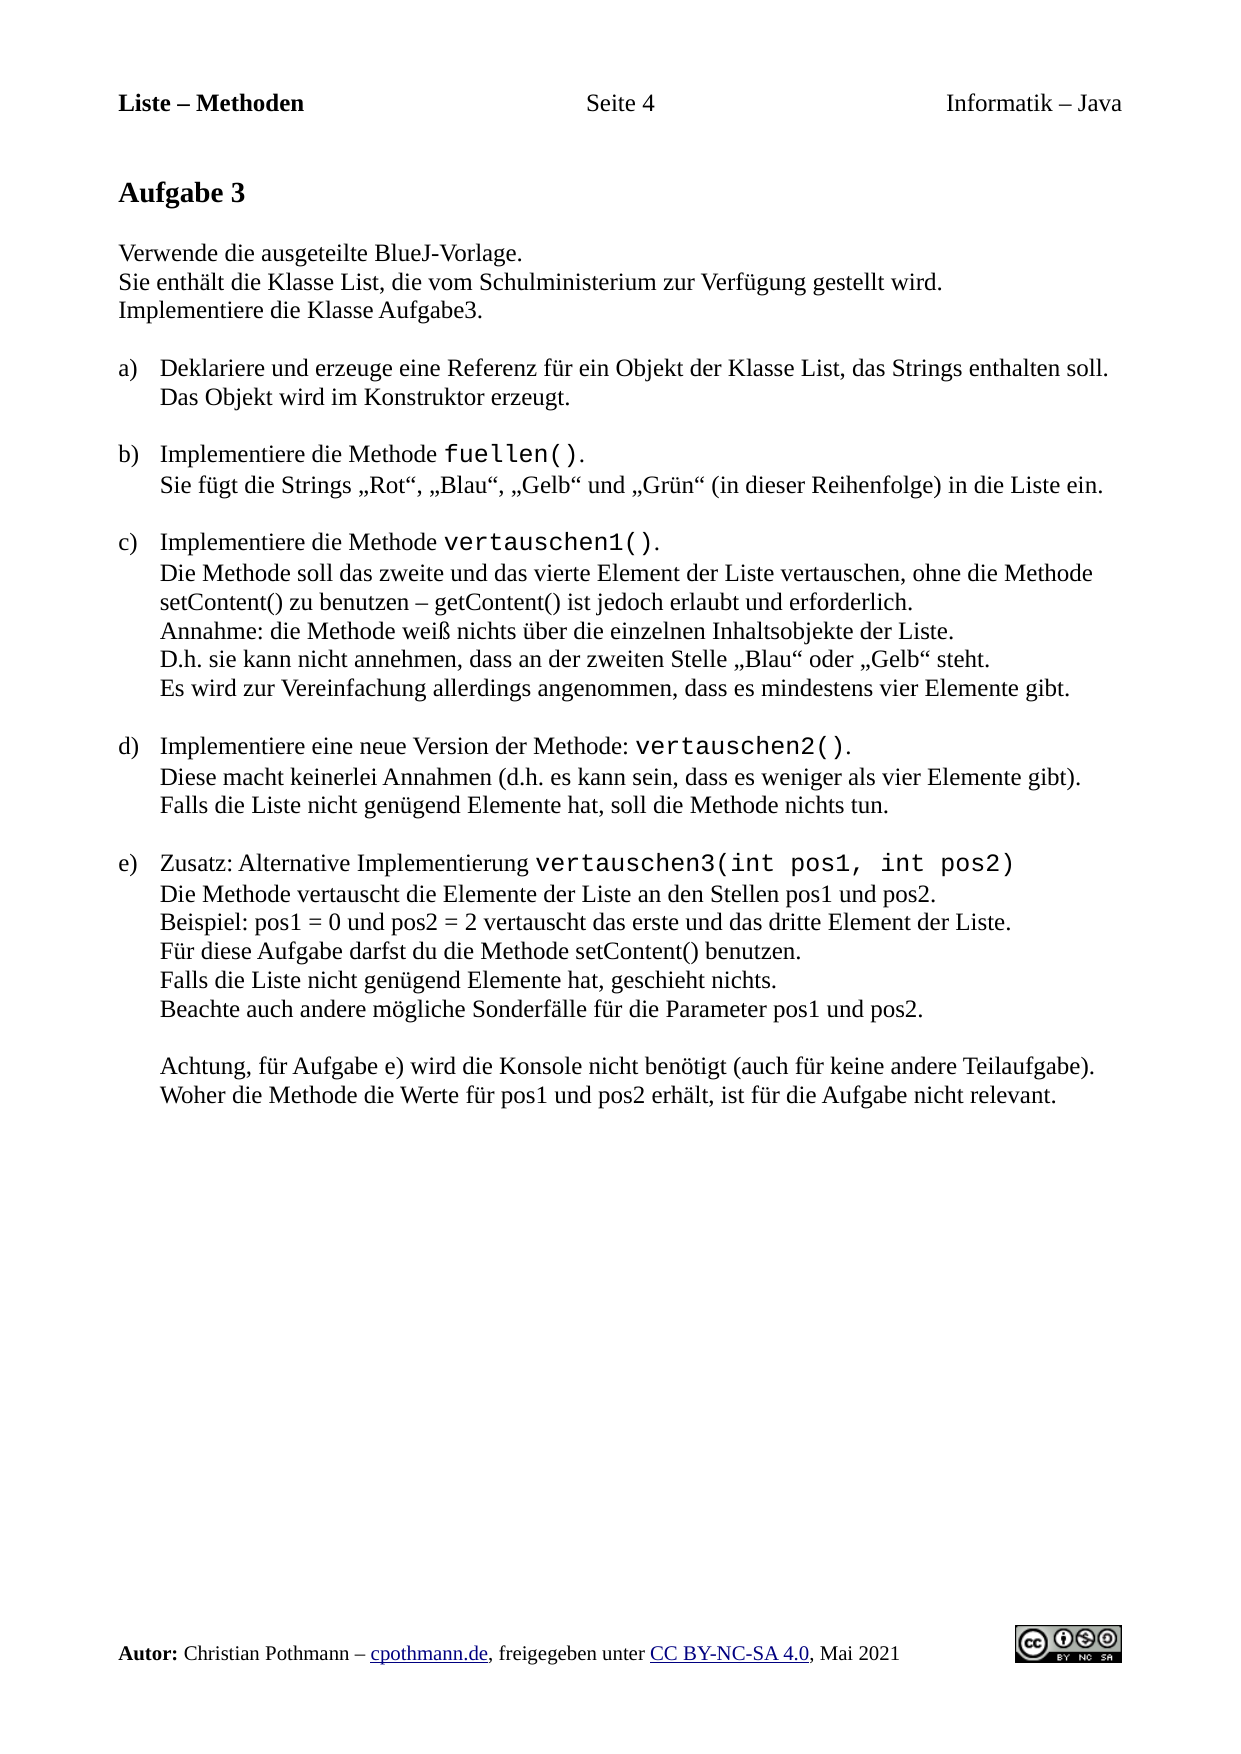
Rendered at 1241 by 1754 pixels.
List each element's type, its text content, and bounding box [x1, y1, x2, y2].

text Autor: Christian Pothmann – cpothmann.de, freigegeben unter CC BY-NC-SA 4.0, Mai 2021 [118, 1641, 1122, 1665]
text Aufgabe 3 [118, 176, 1122, 209]
list Implementiere die Methode fuellen(). Sie fügt die Strings „Rot“, „Blau“, „Gelb“ und „Grün“ (in dieser Reihenfolge) in die Liste ein. [118, 439, 1122, 499]
list Implementiere eine neue Version der Methode: vertauschen2(). Diese macht keinerlei Annahmen (d.h. es kann sein, dass es weniger als vier Elemente gibt). Falls die Liste nicht genügend Elemente hat, soll die Methode nichts tun. [118, 731, 1122, 819]
list Deklariere und erzeuge eine Referenz für ein Objekt der Klasse List, das Strings enthalten soll. Das Objekt wird im Konstruktor erzeugt. [118, 353, 1122, 410]
text Implementiere die Klasse Aufgabe3. [118, 295, 1122, 324]
text Verwende die ausgeteilte BlueJ-Vorlage. [118, 238, 1122, 267]
picture [1015, 1625, 1122, 1663]
list Zusatz: Alternative Implementierung vertauschen3(int pos1, int pos2) Die Methode vertauscht die Elemente der Liste an den Stellen pos1 und pos2. Beispiel: pos1 = 0 und pos2 = 2 vertauscht das erste und das dritte Element der Liste. Für diese Aufgabe darfst du die Methode setContent() benutzen. Falls die Liste nicht genügend Elemente hat, geschieht nichts. Beachte auch andere mögliche Sonderfälle für die Parameter pos1 und pos2. Achtung, für Aufgabe e) wird die Konsole nicht benötigt (auch für keine andere Teilaufgabe). Woher die Methode die Werte für pos1 und pos2 erhält, ist für die Aufgabe nicht relevant. [118, 848, 1122, 1109]
list Implementiere die Methode vertauschen1(). Die Methode soll das zweite und das vierte Element der Liste vertauschen, ohne die Methode setContent() zu benutzen – getContent() ist jedoch erlaubt und erforderlich. Annahme: die Methode weiß nichts über die einzelnen Inhaltsobjekte der Liste. D.h. sie kann nicht annehmen, dass an der zweiten Stelle „Blau“ oder „Gelb“ steht. Es wird zur Vereinfachung allerdings angenommen, dass es mindestens vier Elemente gibt. [118, 527, 1122, 702]
text Sie enthält die Klasse List, die vom Schulministerium zur Verfügung gestellt wird. [118, 267, 1122, 295]
